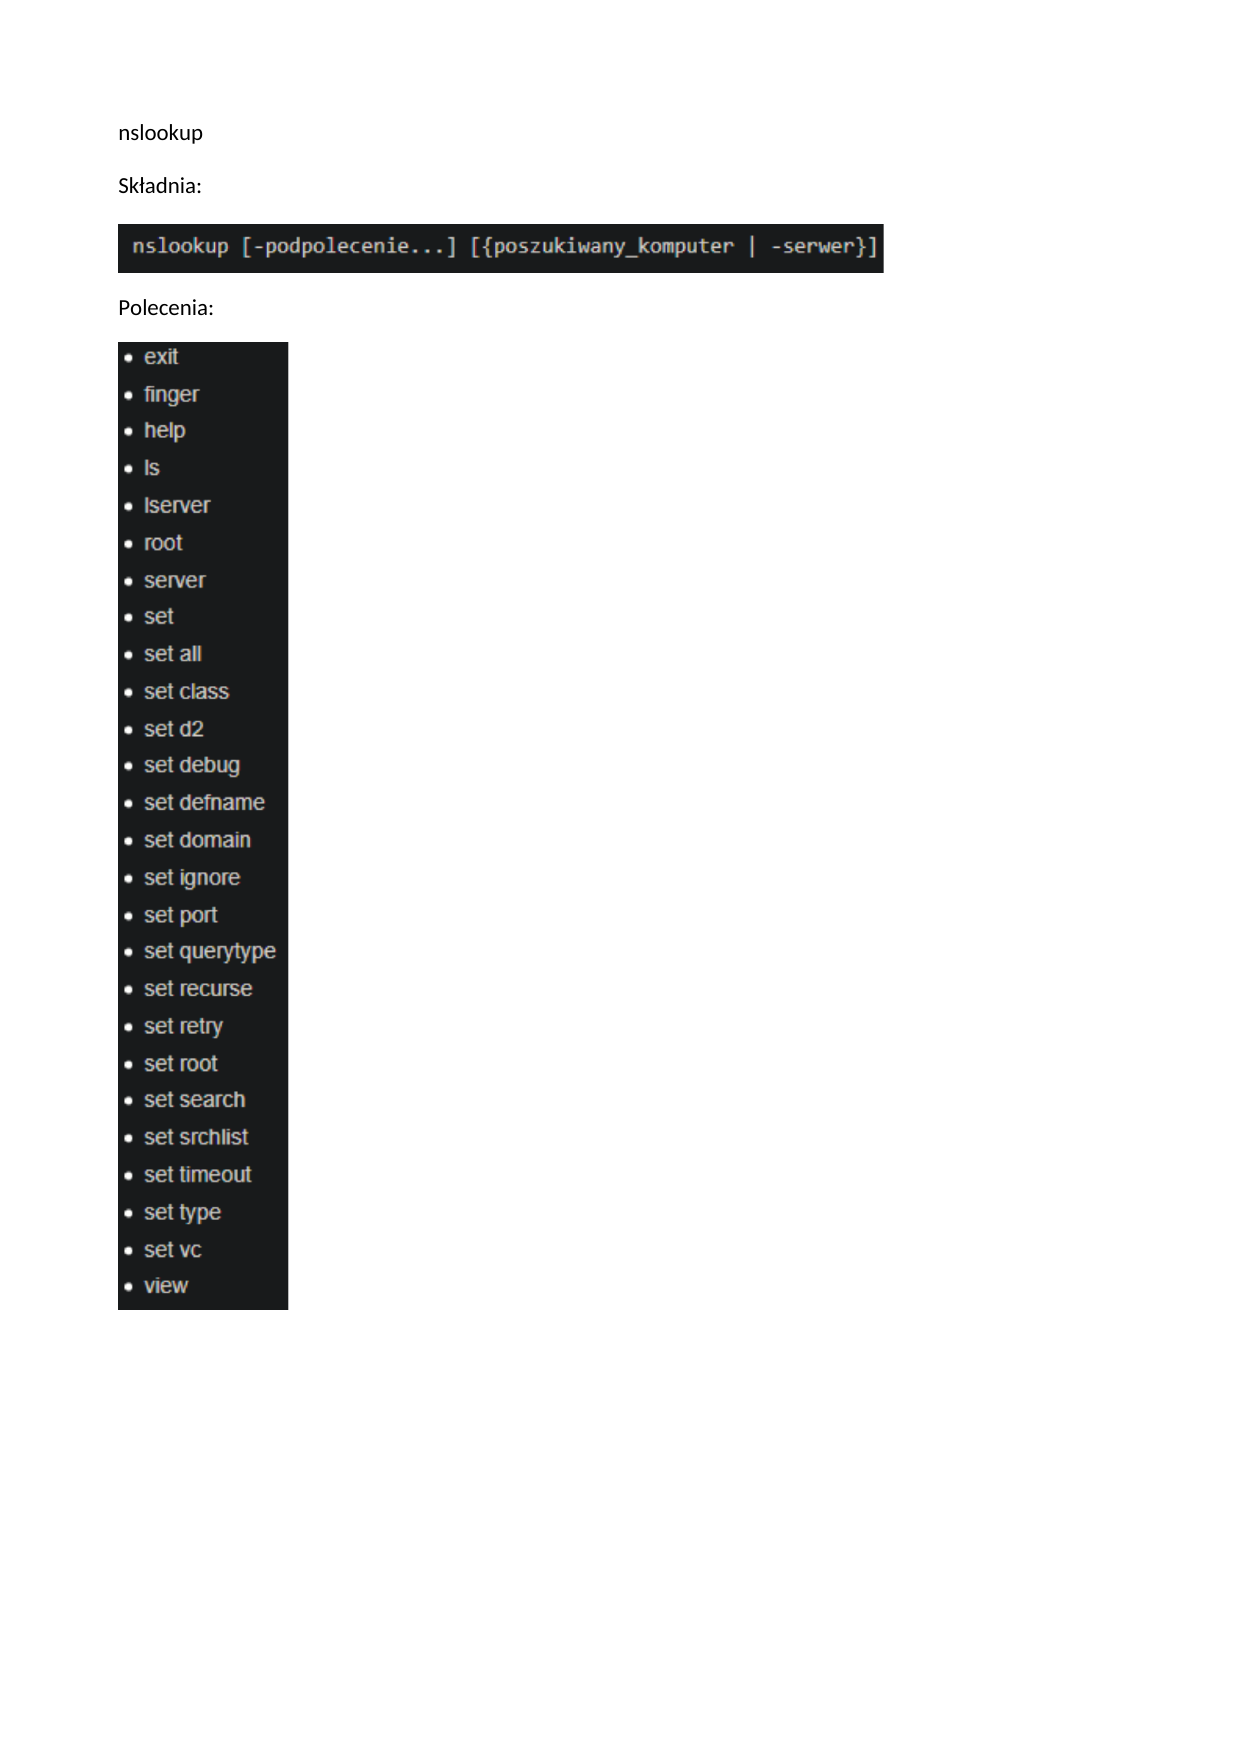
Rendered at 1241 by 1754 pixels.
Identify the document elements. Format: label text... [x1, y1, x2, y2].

text Polecenia: [118, 293, 1122, 321]
text nslookup [118, 118, 1122, 146]
text Składnia: [118, 171, 1122, 199]
